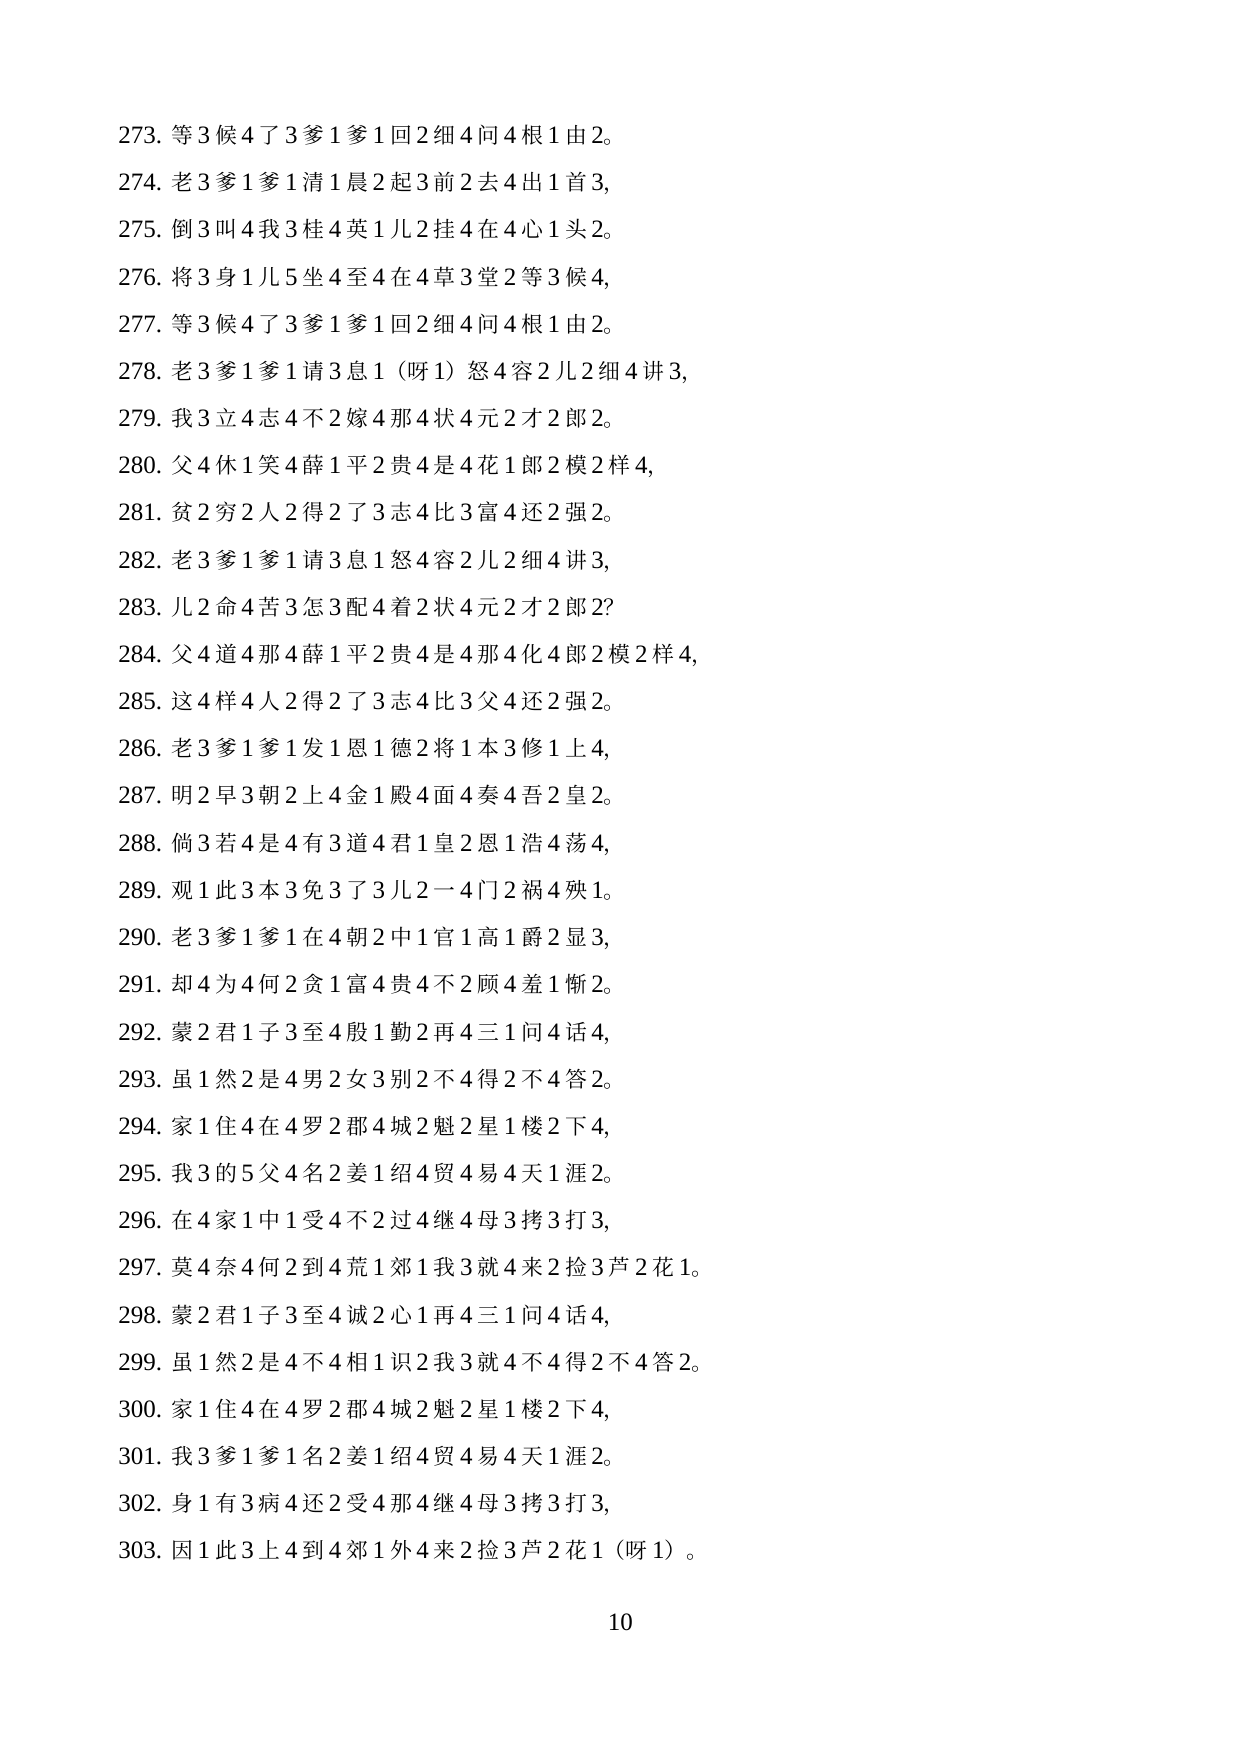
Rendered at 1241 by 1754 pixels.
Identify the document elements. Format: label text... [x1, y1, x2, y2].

text 281. 贫2穷2人2得2了3志4比3富4还2强2。 [118, 496, 1122, 527]
text 283. 儿2命4苦3怎3配4着2状4元2才2郎2？ [118, 590, 1122, 621]
text 302. 身1有3病4还2受4那4继4母3拷3打3， [118, 1487, 1122, 1518]
text 291. 却4为4何2贪1富4贵4不2顾4羞1惭2。 [118, 967, 1122, 999]
text 299. 虽1然2是4不4相1识2我3就4不4得2不4答2。 [118, 1345, 1122, 1376]
text 278. 老3爹1爹1请3息1（呀1）怒4容2儿2细4讲3， [118, 354, 1122, 386]
text 284. 父4道4那4薛1平2贵4是4那4化4郎2模2样4， [118, 637, 1122, 669]
text 298. 蒙2君1子3至4诚2心1再4三1问4话4， [118, 1298, 1122, 1329]
text 280. 父4休1笑4薛1平2贵4是4花1郎2模2样4， [118, 448, 1122, 480]
text 279. 我3立4志4不2嫁4那4状4元2才2郎2。 [118, 401, 1122, 433]
text 275. 倒3叫4我3桂4英1儿2挂4在4心1头2。 [118, 212, 1122, 244]
text 294. 家1住4在4罗2郡4城2魁2星1楼2下4， [118, 1109, 1122, 1141]
text 295. 我3的5父4名2姜1绍4贸4易4天1涯2。 [118, 1156, 1122, 1188]
text 301. 我3爹1爹1名2姜1绍4贸4易4天1涯2。 [118, 1439, 1122, 1471]
text 289. 观1此3本3免3了3儿2一4门2祸4殃1。 [118, 873, 1122, 904]
text 290. 老3爹1爹1在4朝2中1官1高1爵2显3， [118, 920, 1122, 952]
text 293. 虽1然2是4男2女3别2不4得2不4答2。 [118, 1062, 1122, 1093]
text 292. 蒙2君1子3至4殷1勤2再4三1问4话4， [118, 1015, 1122, 1046]
text 274. 老3爹1爹1清1晨2起3前2去4出1首3， [118, 165, 1122, 197]
text 287. 明2早3朝2上4金1殿4面4奏4吾2皇2。 [118, 779, 1122, 810]
text 277. 等3候4了3爹1爹1回2细4问4根1由2。 [118, 307, 1122, 338]
text 303. 因1此3上4到4郊1外4来2捡3芦2花1（呀1）。 [118, 1534, 1122, 1565]
text 288. 倘3若4是4有3道4君1皇2恩1浩4荡4， [118, 826, 1122, 857]
text 300. 家1住4在4罗2郡4城2魁2星1楼2下4， [118, 1392, 1122, 1424]
text 297. 莫4奈4何2到4荒1郊1我3就4来2捡3芦2花1。 [118, 1251, 1122, 1282]
text 282. 老3爹1爹1请3息1怒4容2儿2细4讲3， [118, 543, 1122, 574]
text 285. 这4样4人2得2了3志4比3父4还2强2。 [118, 684, 1122, 716]
text 276. 将3身1儿5坐4至4在4草3堂2等3候4， [118, 260, 1122, 291]
text 286. 老3爹1爹1发1恩1德2将1本3修1上4， [118, 732, 1122, 763]
text 296. 在4家1中1受4不2过4继4母3拷3打3， [118, 1203, 1122, 1235]
text 273. 等3候4了3爹1爹1回2细4问4根1由2。 [118, 118, 1122, 149]
